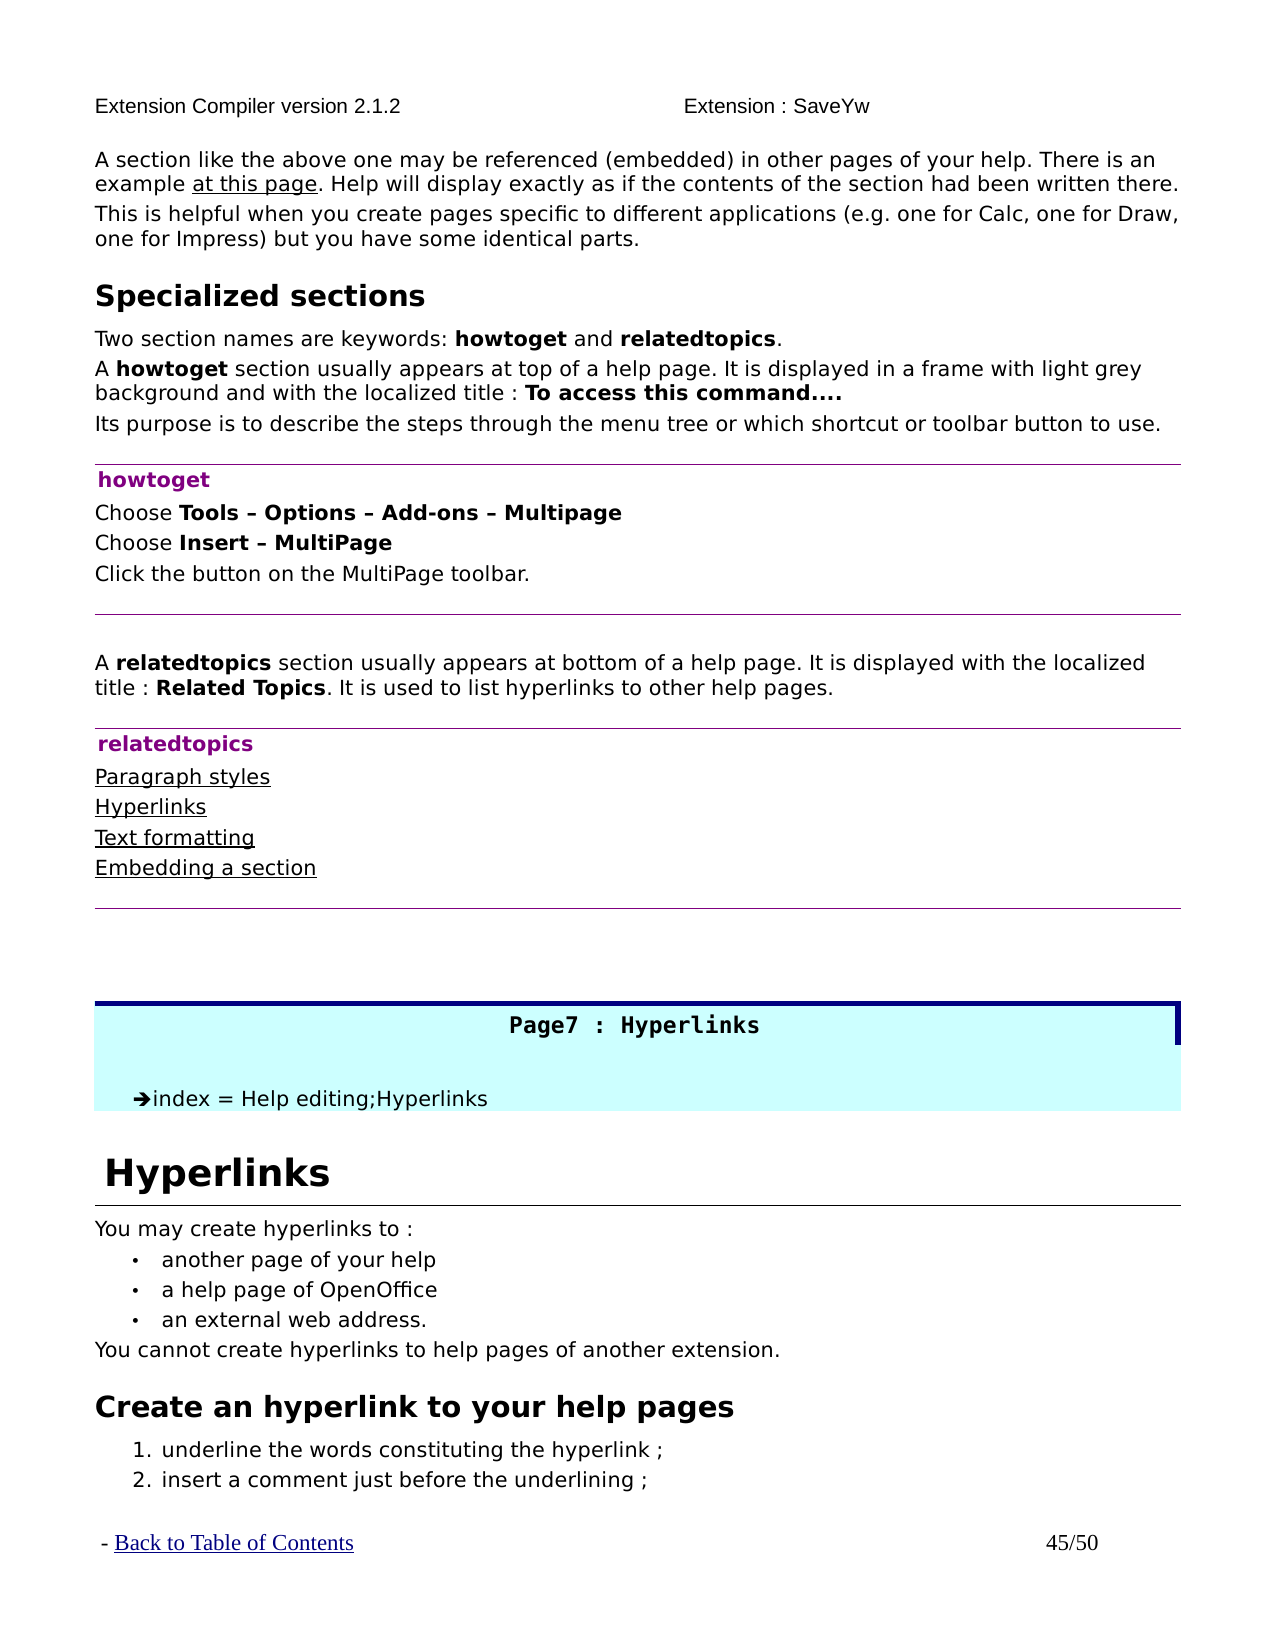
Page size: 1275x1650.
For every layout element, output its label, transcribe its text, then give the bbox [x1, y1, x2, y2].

list a help page of OpenOffice [132, 1278, 1181, 1302]
text relatedtopics [94, 729, 1181, 759]
text A relatedtopics section usually appears at bottom of a help page. It is displayed with the localized title : Related Topics. It is used to list hyperlinks to other help pages. [94, 651, 1181, 700]
list an external web address. [132, 1308, 1181, 1333]
list another page of your help [132, 1247, 1181, 1272]
text Create an hyperlink to your help pages [94, 1391, 1181, 1424]
text Paragraph styles [94, 765, 1181, 789]
text A section like the above one may be referenced (embedded) in other pages of your help. There is an example at this page. Help will display exactly as if the contents of the section had been written there. [94, 147, 1181, 196]
text Choose Insert – MultiPage [94, 531, 1181, 556]
list index = Help editing;Hyperlinks [94, 1087, 1181, 1111]
text A howtoget section usually appears at top of a help page. It is displayed in a frame with light grey background and with the localized title : To access this command.... [94, 357, 1181, 406]
text Specialized sections [94, 279, 1181, 313]
text Two section names are keywords: howtoget and relatedtopics. [94, 326, 1181, 351]
text Hyperlinks [94, 1142, 1181, 1205]
list underline the words constituting the hyperlink ; [132, 1438, 1181, 1463]
text Page7 : Hyperlinks [94, 1002, 1175, 1045]
text howtoget [94, 465, 1181, 495]
list insert a comment just before the underlining ; [132, 1468, 1181, 1493]
text You may create hyperlinks to : [94, 1217, 1181, 1242]
text Hyperlinks [94, 795, 1181, 819]
text Text formatting [94, 825, 1181, 850]
text Click the button on the MultiPage toolbar. [94, 562, 1181, 586]
text This is helpful when you create pages specific to different applications (e.g. one for Calc, one for Draw, one for Impress) but you have some identical parts. [94, 202, 1181, 251]
text You cannot create hyperlinks to help pages of another extension. [94, 1338, 1181, 1363]
text Embedding a section [94, 856, 1181, 880]
text Choose Tools – Options – Add-ons – Multipage [94, 501, 1181, 525]
text Its purpose is to describe the steps through the menu tree or which shortcut or toolbar button to use. [94, 412, 1181, 436]
